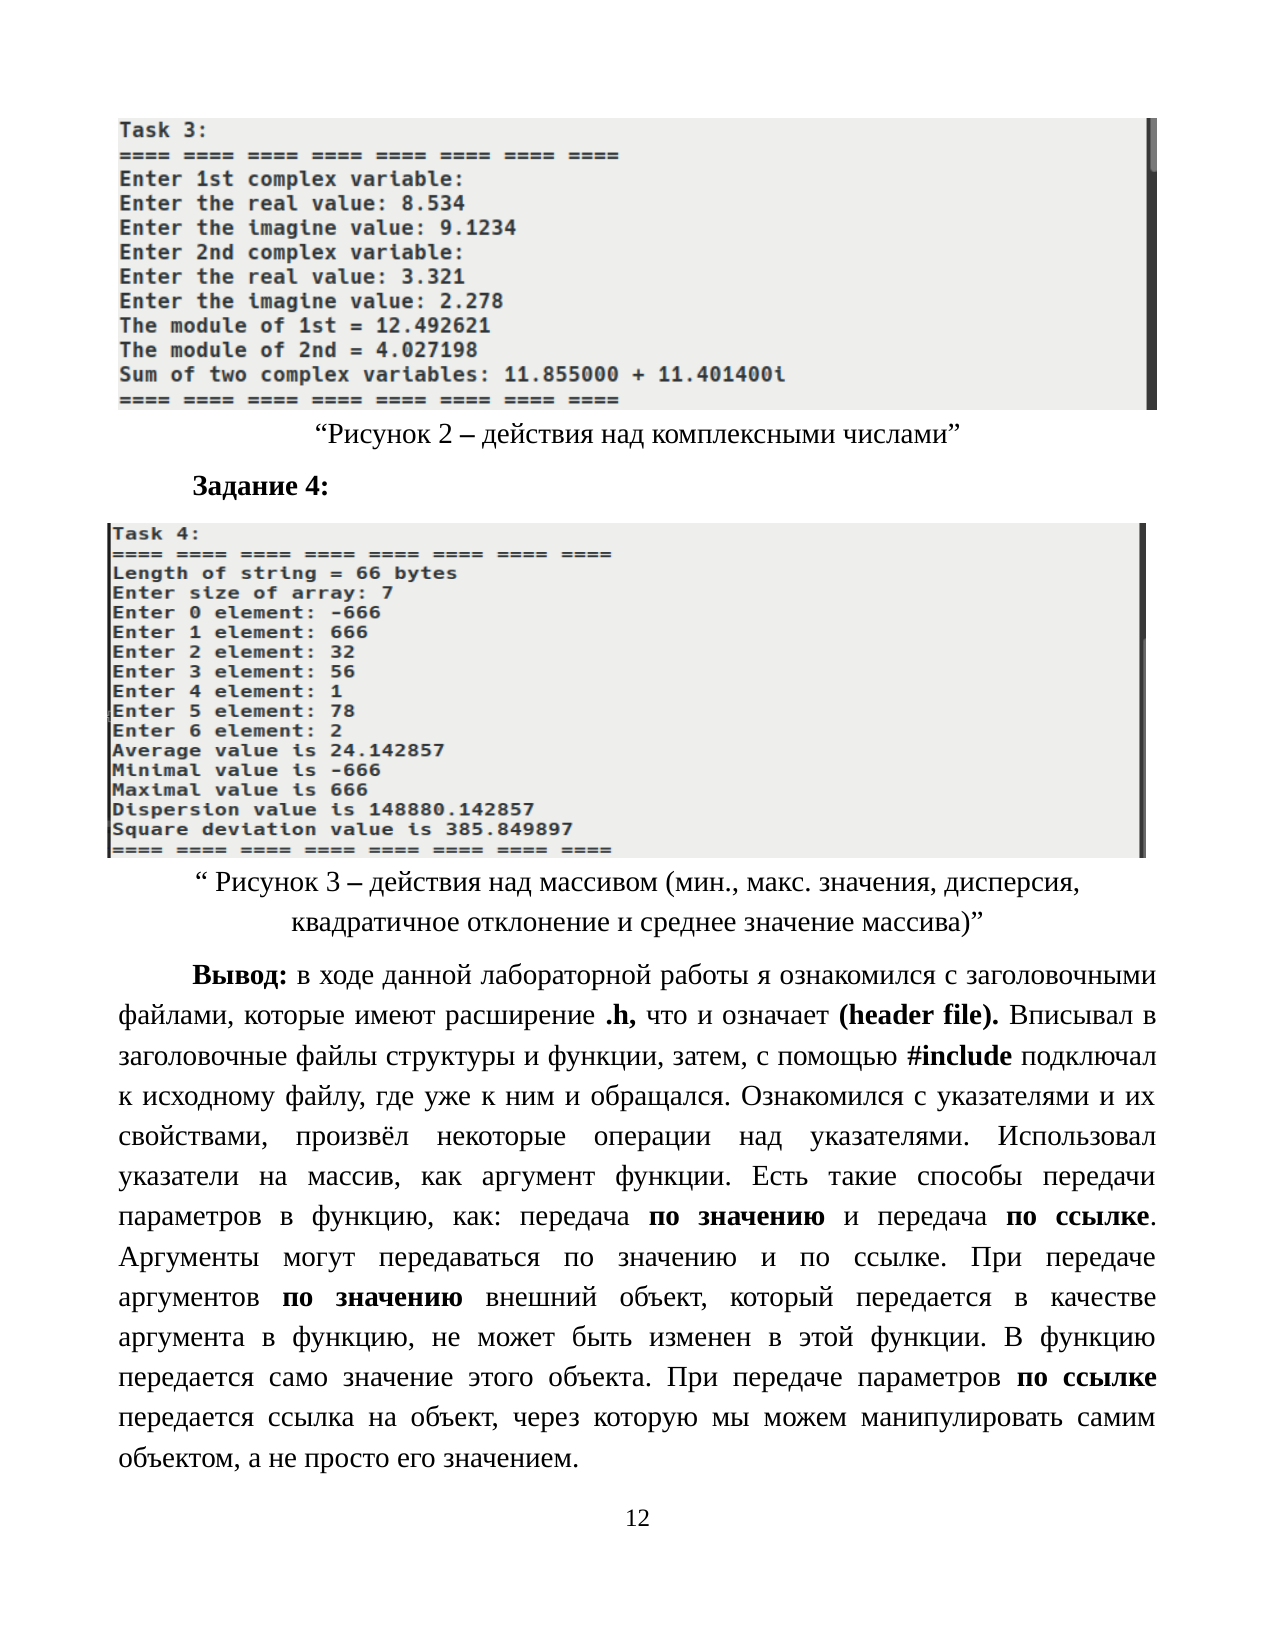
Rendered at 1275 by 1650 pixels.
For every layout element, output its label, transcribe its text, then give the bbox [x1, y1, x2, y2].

picture [118, 118, 1157, 410]
text Задание 4: [118, 468, 1157, 502]
picture [107, 523, 1146, 858]
text “ Рисунок 3 – действия над массивом (мин., макс. значения, дисперсия, квадратичное отклонение и среднее значение массива)” [118, 521, 1157, 938]
text Вывод: в ходе данной лабораторной работы я ознакомился с заголовочными файлами, которые имеют расширение .h, что и означает (header file). Вписывал в заголовочные файлы структуры и функции, затем, с помощью #include подключал к исходному файлу, где уже к ним и обращался. Ознакомился с указателями и их свойствами, произвёл некоторые операции над указателями. Использовал указатели на массив, как аргумент функции. Есть такие способы передачи параметров в функцию, как: передача по значению и передача по ссылке. Аргументы могут передаваться по значению и по ссылке. При передаче аргументов по значению внешний объект, который передается в качестве аргумента в функцию, не может быть изменен в этой функции. В функцию передается само значение этого объекта. При передаче параметров по ссылке передается ссылка на объект, через которую мы можем манипулировать самим объектом, а не просто его значением. [118, 957, 1157, 1473]
text “Рисунок 2 – действия над комплексными числами” [118, 410, 1157, 449]
